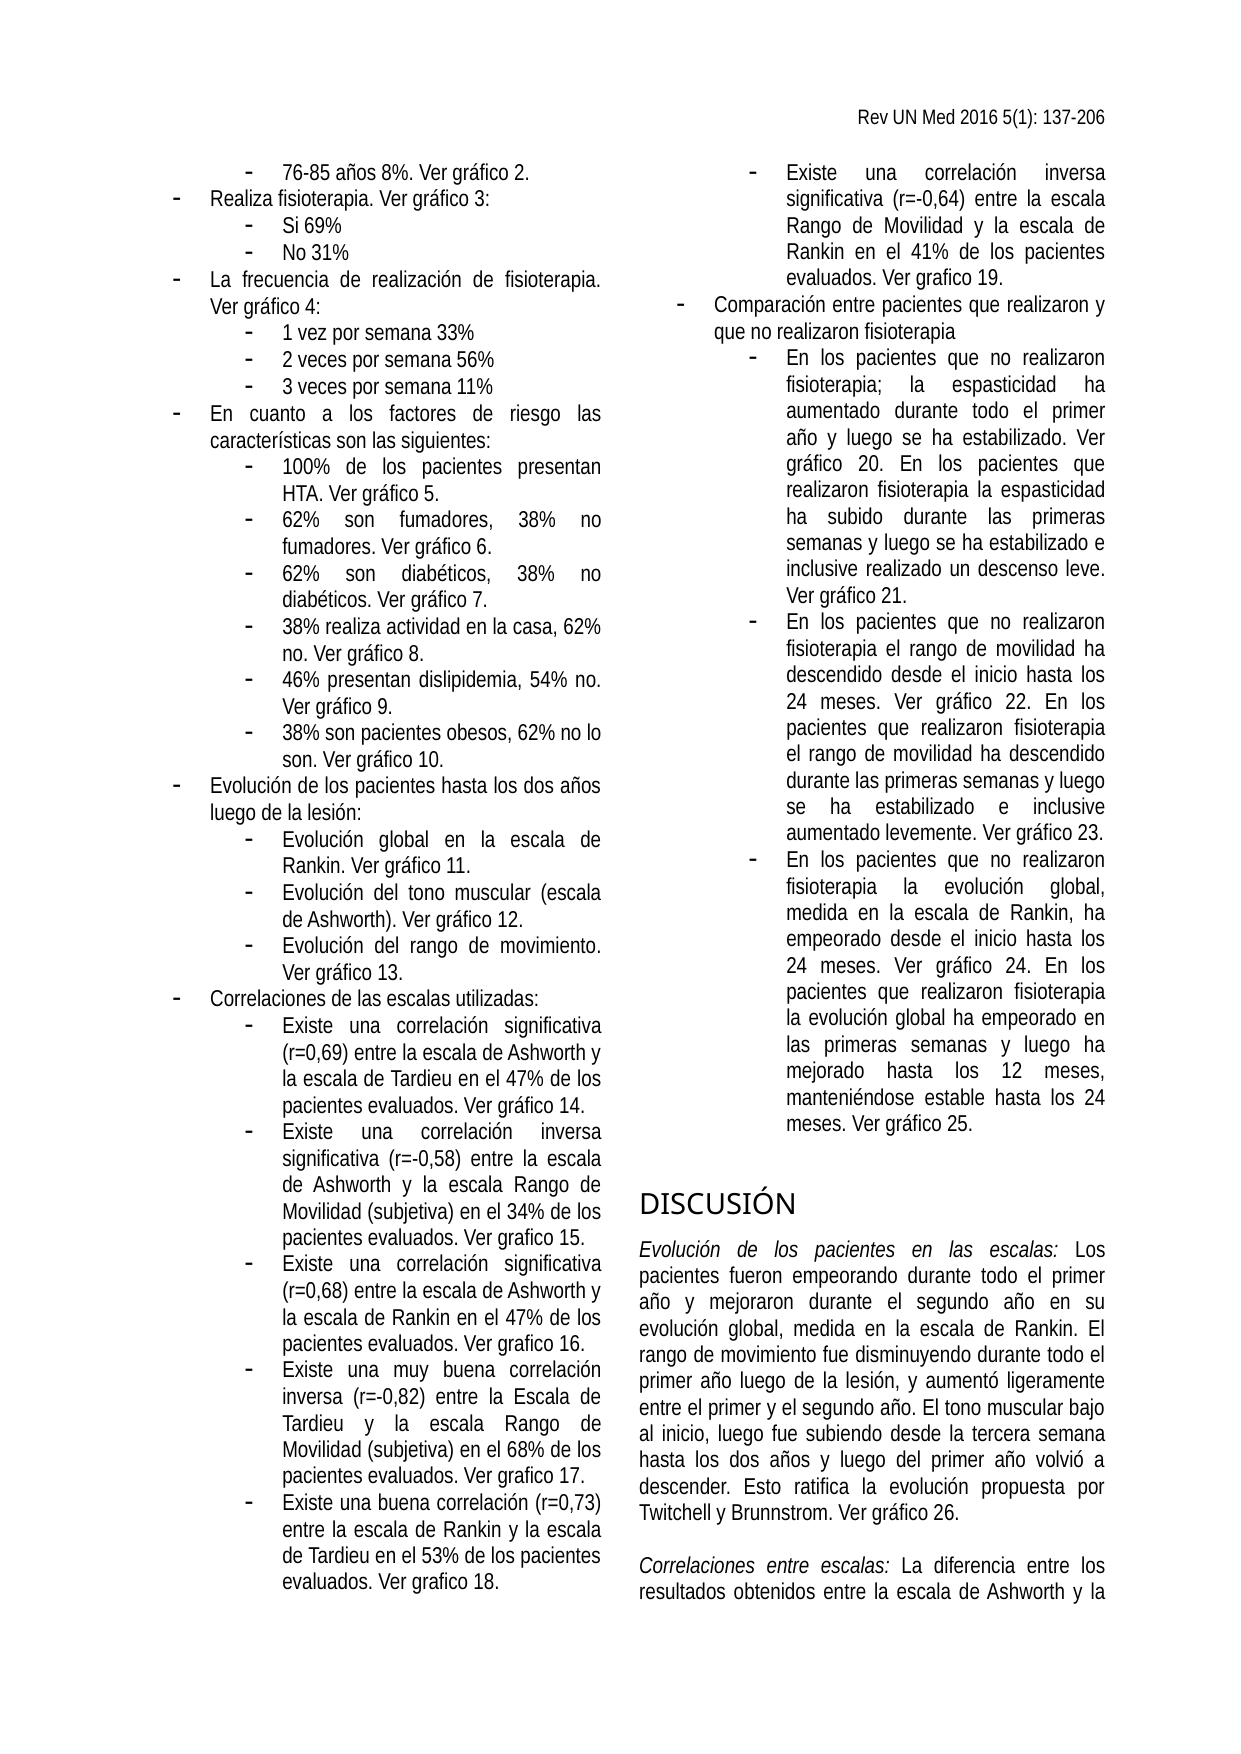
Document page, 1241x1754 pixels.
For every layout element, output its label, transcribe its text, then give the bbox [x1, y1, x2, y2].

list En cuanto a los factores de riesgo las características son las siguientes: [172, 400, 601, 453]
list Evolución global en la escala de Rankin. Ver gráfico 11. [244, 826, 601, 879]
list Existe una muy buena correlación inversa (r=-0,82) entre la Escala de Tardieu y la escala Rango de Movilidad (subjetiva) en el 68% de los pacientes evaluados. Ver grafico 17. [244, 1356, 601, 1489]
list Evolución de los pacientes hasta los dos años luego de la lesión: [172, 772, 601, 826]
list Existe una correlación significativa (r=0,69) entre la escala de Ashworth y la escala de Tardieu en el 47% de los pacientes evaluados. Ver gráfico 14. [244, 1012, 601, 1118]
list 100% de los pacientes presentan HTA. Ver gráfico 5. [244, 453, 601, 506]
list No 31% [244, 239, 601, 266]
list Existe una correlación inversa significativa (r=-0,58) entre la escala de Ashworth y la escala Rango de Movilidad (subjetiva) en el 34% de los pacientes evaluados. Ver grafico 15. [244, 1118, 601, 1250]
list 46% presentan dislipidemia, 54% no. Ver gráfico 9. [244, 666, 601, 719]
list 62% son fumadores, 38% no fumadores. Ver gráfico 6. [244, 506, 601, 559]
list Existe una buena correlación (r=0,73) entre la escala de Rankin y la escala de Tardieu en el 53% de los pacientes evaluados. Ver grafico 18. [244, 1489, 601, 1594]
list 1 vez por semana 33% [244, 319, 601, 346]
list 76-85 años 8%. Ver gráfico 2. [244, 158, 601, 185]
list Evolución del rango de movimiento. Ver gráfico 13. [244, 932, 601, 985]
list 2 veces por semana 56% [244, 346, 601, 373]
text Correlaciones entre escalas: La diferencia entre los resultados obtenidos entre la escala de Ashworth y la [639, 1552, 1105, 1604]
list En los pacientes que no realizaron fisioterapia; la espasticidad ha aumentado durante todo el primer año y luego se ha estabilizado. Ver gráfico 20. En los pacientes que realizaron fisioterapia la espasticidad ha subido durante las primeras semanas y luego se ha estabilizado e inclusive realizado un descenso leve. Ver gráfico 21. [748, 344, 1105, 608]
list Existe una correlación significativa (r=0,68) entre la escala de Ashworth y la escala de Rankin en el 47% de los pacientes evaluados. Ver grafico 16. [244, 1250, 601, 1356]
list Comparación entre pacientes que realizaron y que no realizaron fisioterapia [676, 291, 1105, 344]
list En los pacientes que no realizaron fisioterapia la evolución global, medida en la escala de Rankin, ha empeorado desde el inicio hasta los 24 meses. Ver gráfico 24. En los pacientes que realizaron fisioterapia la evolución global ha empeorado en las primeras semanas y luego ha mejorado hasta los 12 meses, manteniéndose estable hasta los 24 meses. Ver gráfico 25. [748, 846, 1105, 1136]
list 62% son diabéticos, 38% no diabéticos. Ver gráfico 7. [244, 559, 601, 613]
list Correlaciones de las escalas utilizadas: [172, 985, 601, 1012]
list Realiza fisioterapia. Ver gráfico 3: [172, 185, 601, 212]
list En los pacientes que no realizaron fisioterapia el rango de movilidad ha descendido desde el inicio hasta los 24 meses. Ver gráfico 22. En los pacientes que realizaron fisioterapia el rango de movilidad ha descendido durante las primeras semanas y luego se ha estabilizado e inclusive aumentado levemente. Ver gráfico 23. [748, 608, 1105, 846]
list 38% realiza actividad en la casa, 62% no. Ver gráfico 8. [244, 613, 601, 666]
list Si 69% [244, 212, 601, 239]
list Existe una correlación inversa significativa (r=-0,64) entre la escala Rango de Movilidad y la escala de Rankin en el 41% de los pacientes evaluados. Ver grafico 19. [748, 158, 1105, 291]
list 38% son pacientes obesos, 62% no lo son. Ver gráfico 10. [244, 719, 601, 772]
text Evolución de los pacientes en las escalas: Los pacientes fueron empeorando durante todo el primer año y mejoraron durante el segundo año en su evolución global, medida en la escala de Rankin. El rango de movimiento fue disminuyendo durante todo el primer año luego de la lesión, y aumentó ligeramente entre el primer y el segundo año. El tono muscular bajo al inicio, luego fue subiendo desde la tercera semana hasta los dos años y luego del primer año volvió a descender. Esto ratifica la evolución propuesta por Twitchell y Brunnstrom. Ver gráfico 26. [639, 1236, 1105, 1525]
list La frecuencia de realización de fisioterapia. Ver gráfico 4: [172, 266, 601, 319]
subtitle DISCUSIÓN [639, 1183, 1105, 1223]
list Evolución del tono muscular (escala de Ashworth). Ver gráfico 12. [244, 879, 601, 932]
list 3 veces por semana 11% [244, 373, 601, 400]
